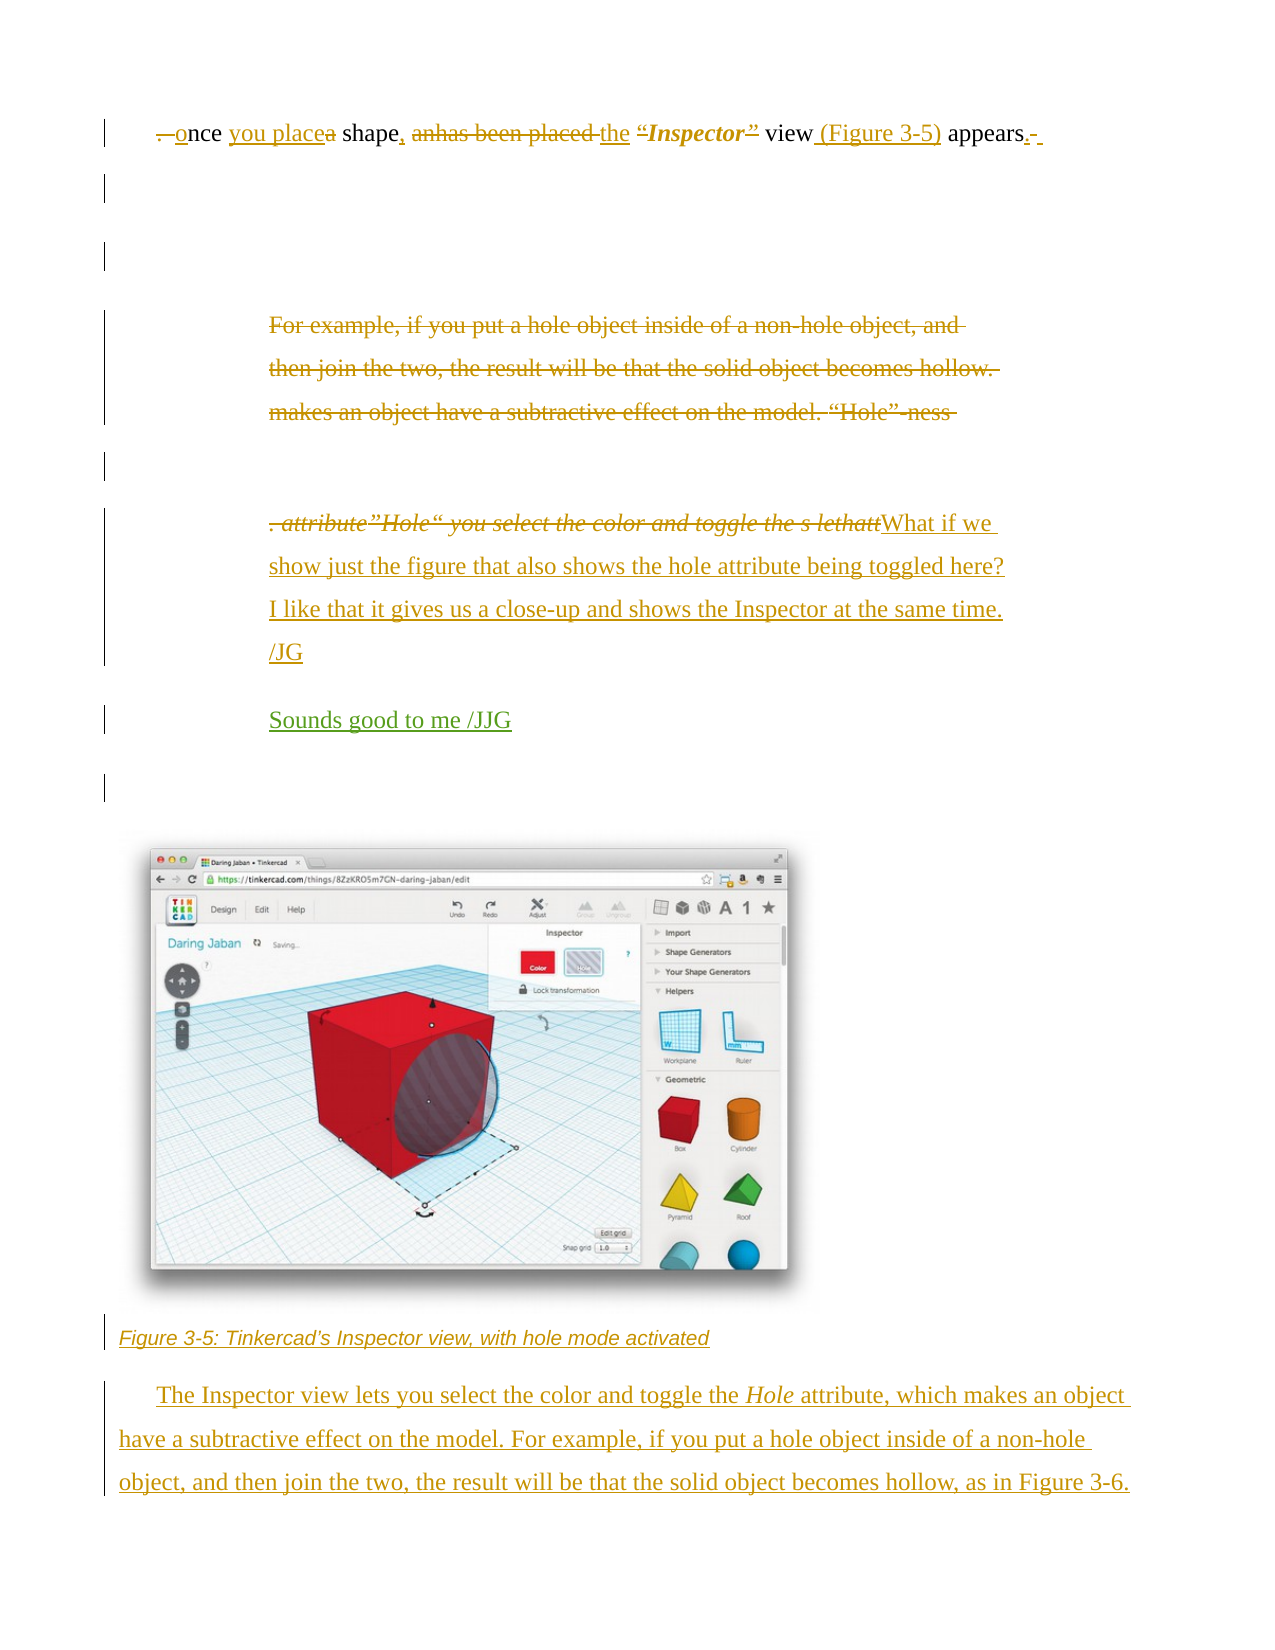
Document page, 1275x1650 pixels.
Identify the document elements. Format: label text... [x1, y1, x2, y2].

text The Inspector view lets you select the color and toggle the Hole attribute, which makes an object have a subtractive effect on the model. For example, if you put a hole object inside of a non-hole object, and then join the two, the result will be that the solid object becomes hollow, as in Figure 3-6. [118, 1381, 1156, 1496]
text What if we show just the figure that also shows the hole attribute being toggled here? I like that it gives us a close-up and shows the Inspector at the same time. /JG [268, 174, 1006, 203]
text Figure 3-5: Tinkercad’s Inspector view, with hole mode activated [118, 842, 1156, 1350]
picture [118, 829, 820, 1314]
text Sounds good to me /JJG [268, 705, 1006, 734]
